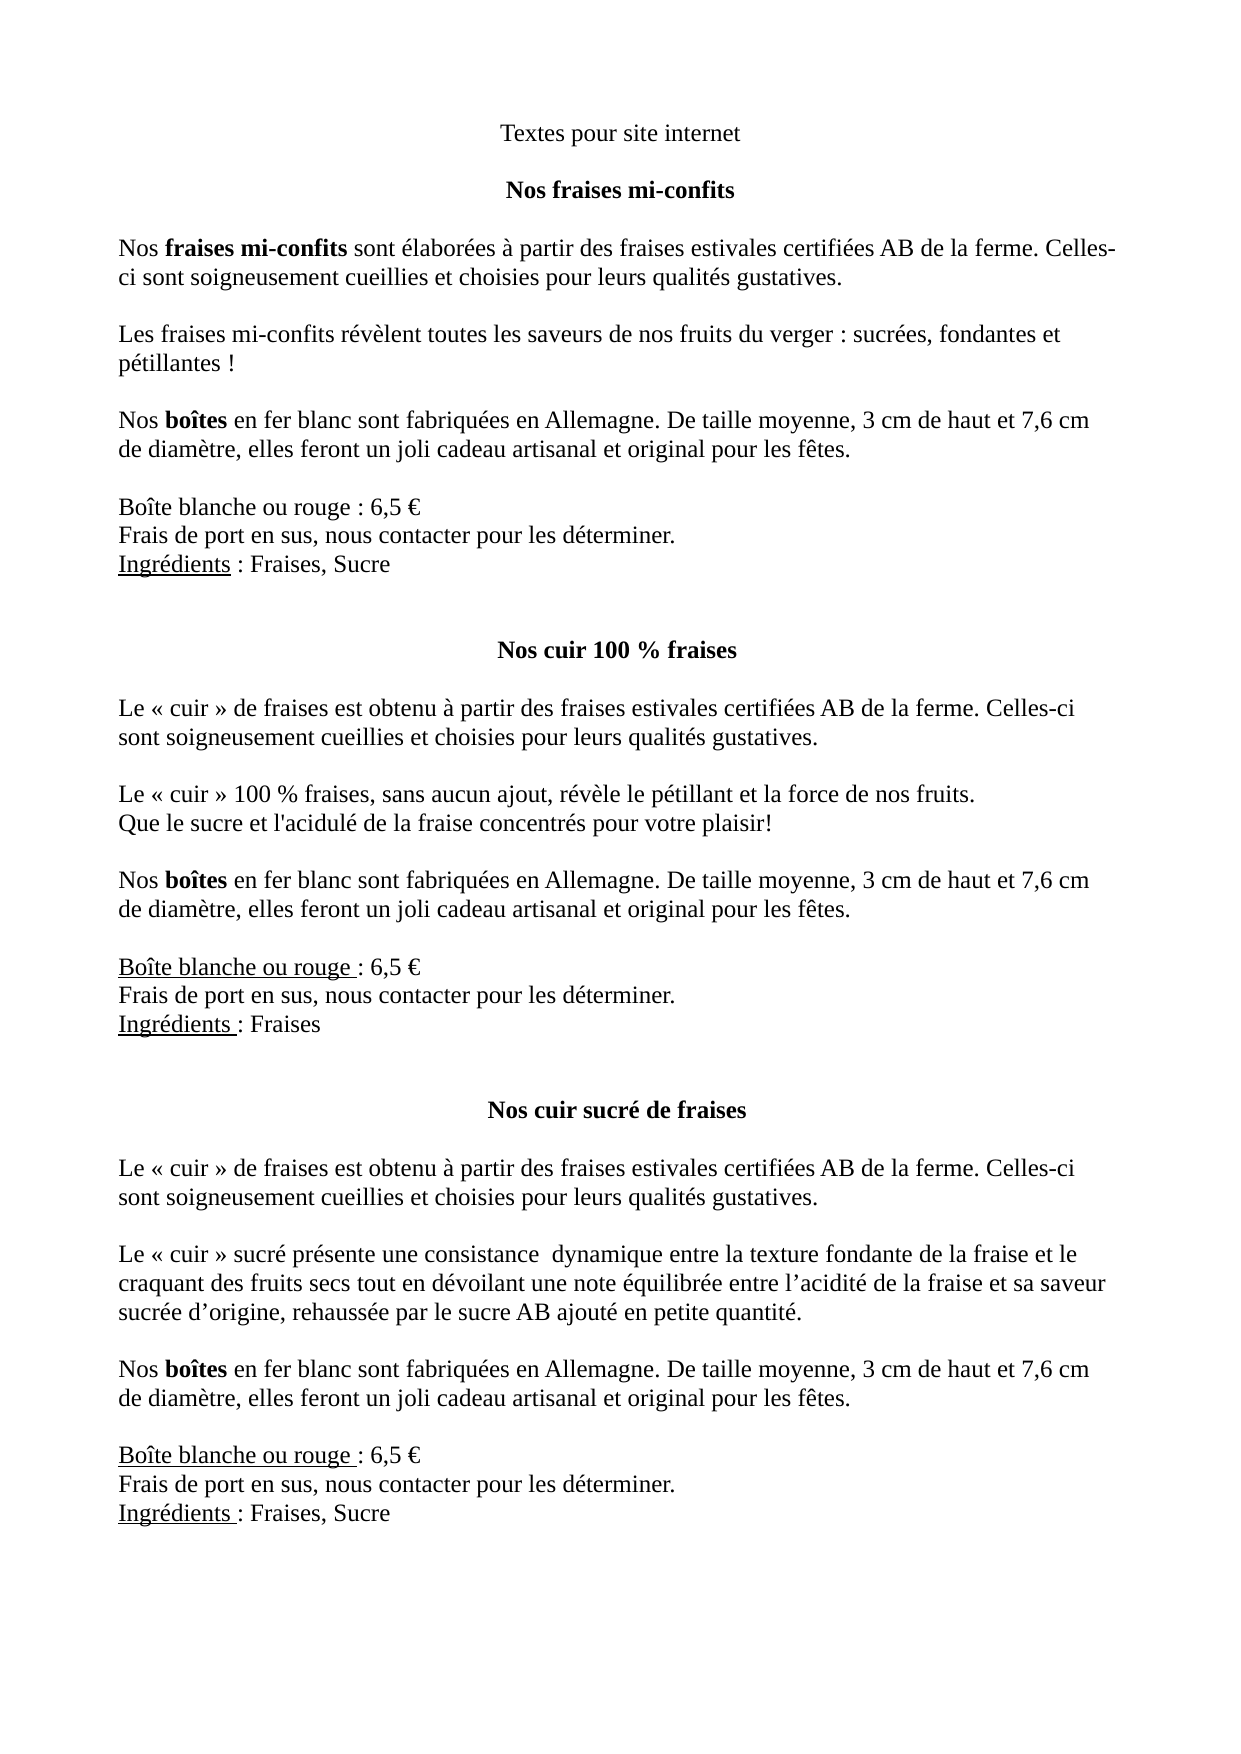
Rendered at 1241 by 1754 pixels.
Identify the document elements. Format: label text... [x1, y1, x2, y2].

text Frais de port en sus, nous contacter pour les déterminer. [118, 1469, 1122, 1498]
text Boîte blanche ou rouge : 6,5 € [118, 1441, 1122, 1469]
text Les fraises mi-confits révèlent toutes les saveurs de nos fruits du verger : sucrées, fondantes et pétillantes ! [118, 319, 1122, 377]
text Ingrédients : Fraises, Sucre [118, 1498, 1122, 1527]
text Le « cuir » de fraises est obtenu à partir des fraises estivales certifiées AB de la ferme. Celles-ci sont soigneusement cueillies et choisies pour leurs qualités gustatives. [118, 1153, 1122, 1211]
text Boîte blanche ou rouge : 6,5 € [118, 952, 1122, 981]
text Textes pour site internet [118, 118, 1122, 147]
text Nos boîtes en fer blanc sont fabriquées en Allemagne. De taille moyenne, 3 cm de haut et 7,6 cm de diamètre, elles feront un joli cadeau artisanal et original pour les fêtes. [118, 866, 1122, 923]
text Ingrédients : Fraises [118, 1009, 1122, 1038]
text Nos fraises mi-confits [118, 176, 1122, 204]
text Que le sucre et l'acidulé de la fraise concentrés pour votre plaisir! [118, 808, 1122, 837]
text Le « cuir » de fraises est obtenu à partir des fraises estivales certifiées AB de la ferme. Celles-ci sont soigneusement cueillies et choisies pour leurs qualités gustatives. [118, 693, 1122, 751]
text Ingrédients : Fraises, Sucre [118, 549, 1122, 578]
text Frais de port en sus, nous contacter pour les déterminer. [118, 521, 1122, 549]
text Le « cuir » 100 % fraises, sans aucun ajout, révèle le pétillant et la force de nos fruits. [118, 779, 1122, 808]
text Nos cuir 100 % fraises [118, 636, 1122, 664]
text Boîte blanche ou rouge : 6,5 € [118, 492, 1122, 521]
text Le « cuir » sucré présente une consistance dynamique entre la texture fondante de la fraise et le craquant des fruits secs tout en dévoilant une note équilibrée entre l’acidité de la fraise et sa saveur sucrée d’origine, rehaussée par le sucre AB ajouté en petite quantité. [118, 1239, 1122, 1326]
text Nos fraises mi-confits sont élaborées à partir des fraises estivales certifiées AB de la ferme. Celles-ci sont soigneusement cueillies et choisies pour leurs qualités gustatives. [118, 233, 1122, 291]
text Nos cuir sucré de fraises [118, 1096, 1122, 1124]
text Nos boîtes en fer blanc sont fabriquées en Allemagne. De taille moyenne, 3 cm de haut et 7,6 cm de diamètre, elles feront un joli cadeau artisanal et original pour les fêtes. [118, 406, 1122, 463]
text Frais de port en sus, nous contacter pour les déterminer. [118, 981, 1122, 1009]
text Nos boîtes en fer blanc sont fabriquées en Allemagne. De taille moyenne, 3 cm de haut et 7,6 cm de diamètre, elles feront un joli cadeau artisanal et original pour les fêtes. [118, 1354, 1122, 1412]
